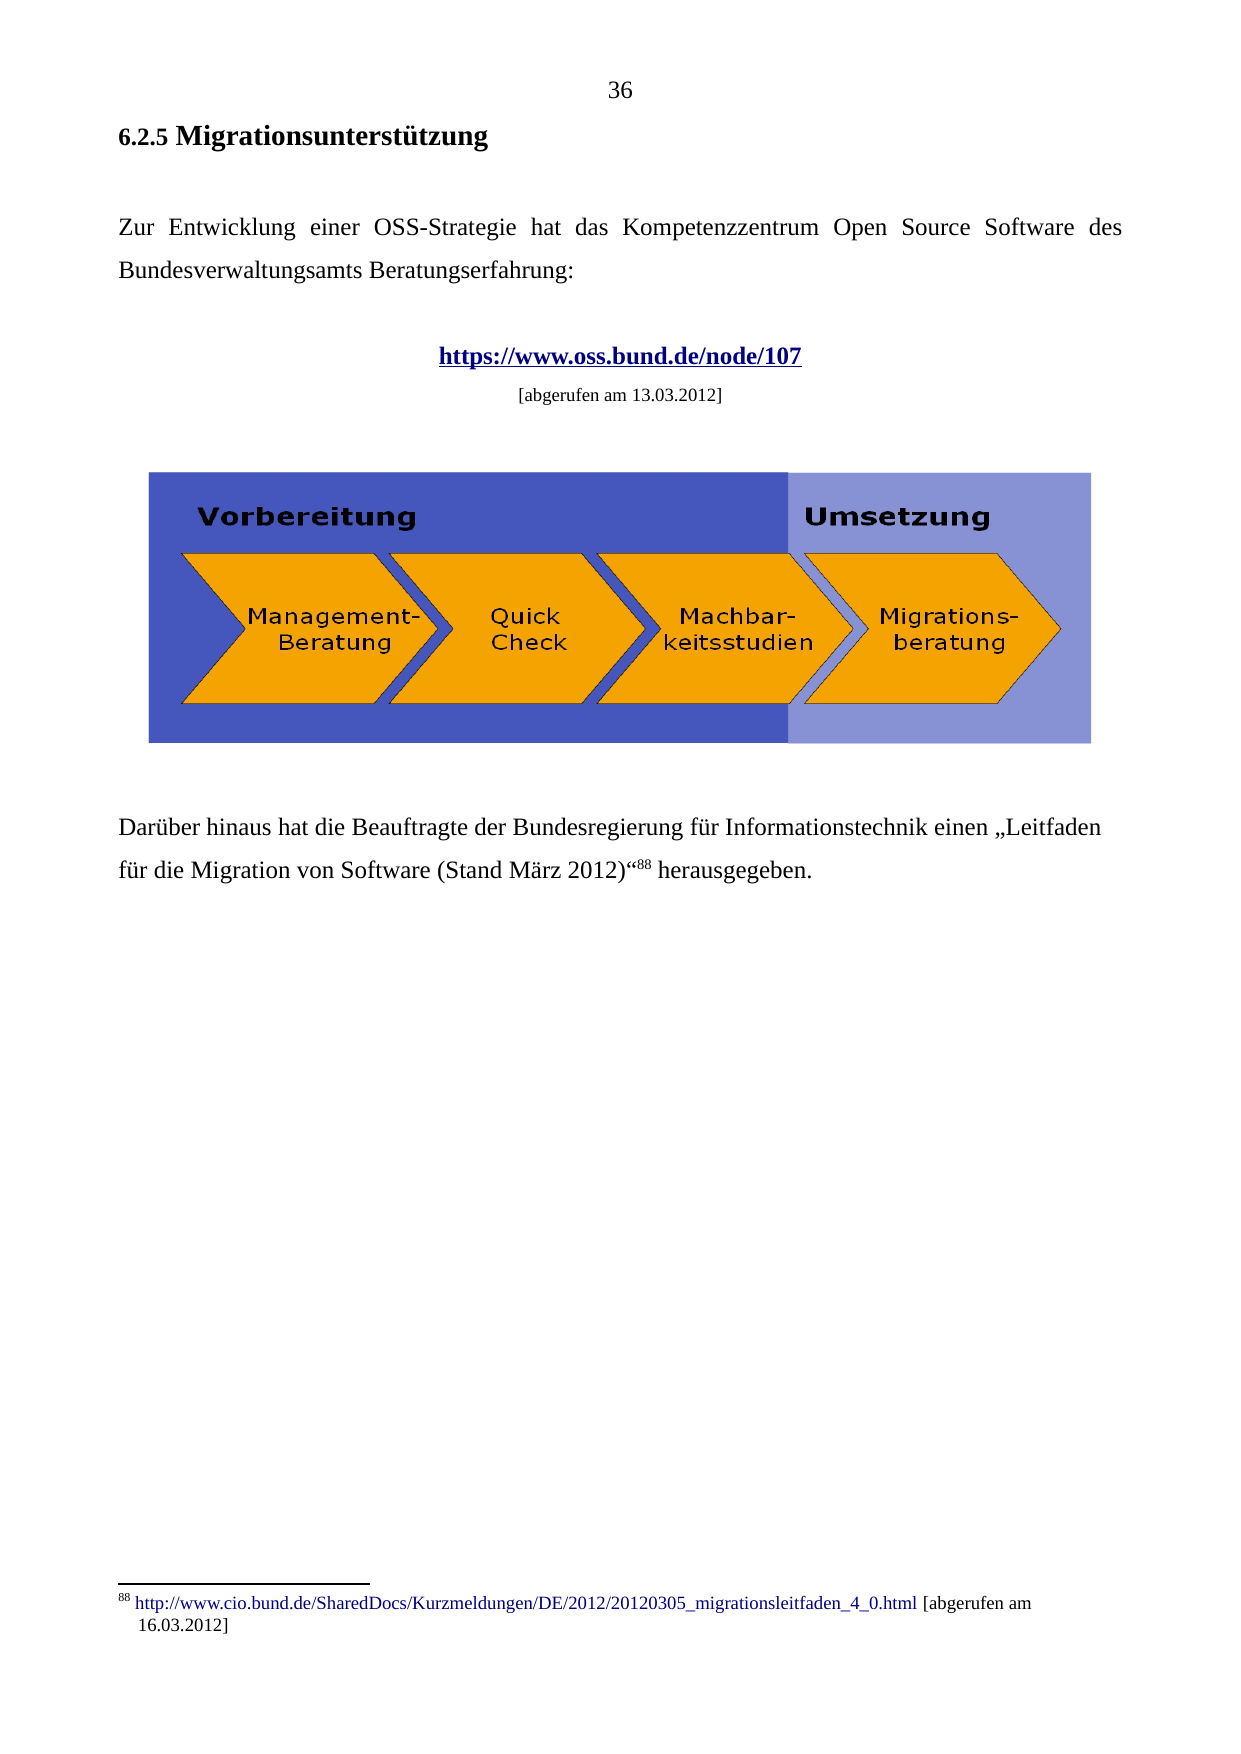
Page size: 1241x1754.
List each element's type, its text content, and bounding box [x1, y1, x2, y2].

text http://www.cio.bund.de/SharedDocs/Kurzmeldungen/DE/2012/20120305_migrationsleitfaden_4_0.html [abgerufen am [118, 1590, 1122, 1614]
picture [145, 468, 1095, 746]
text 6.2.5 Migrationsunterstützung [118, 118, 1122, 152]
text Darüber hinaus hat die Beauftragte der Bundesregierung für Informationstechnik einen „Leitfaden für die Migration von Software (Stand März 2012)“ herausgegeben. [118, 812, 1122, 884]
text Zur Entwicklung einer OSS-Strategie hat das Kompetenzzentrum Open Source Software des Bundesverwaltungsamts Beratungserfahrung: [118, 212, 1122, 283]
text https://www.oss.bund.de/node/107 [118, 341, 1122, 370]
text 16.03.2012] [118, 1614, 1122, 1636]
text [abgerufen am 13.03.2012] [118, 384, 1122, 406]
